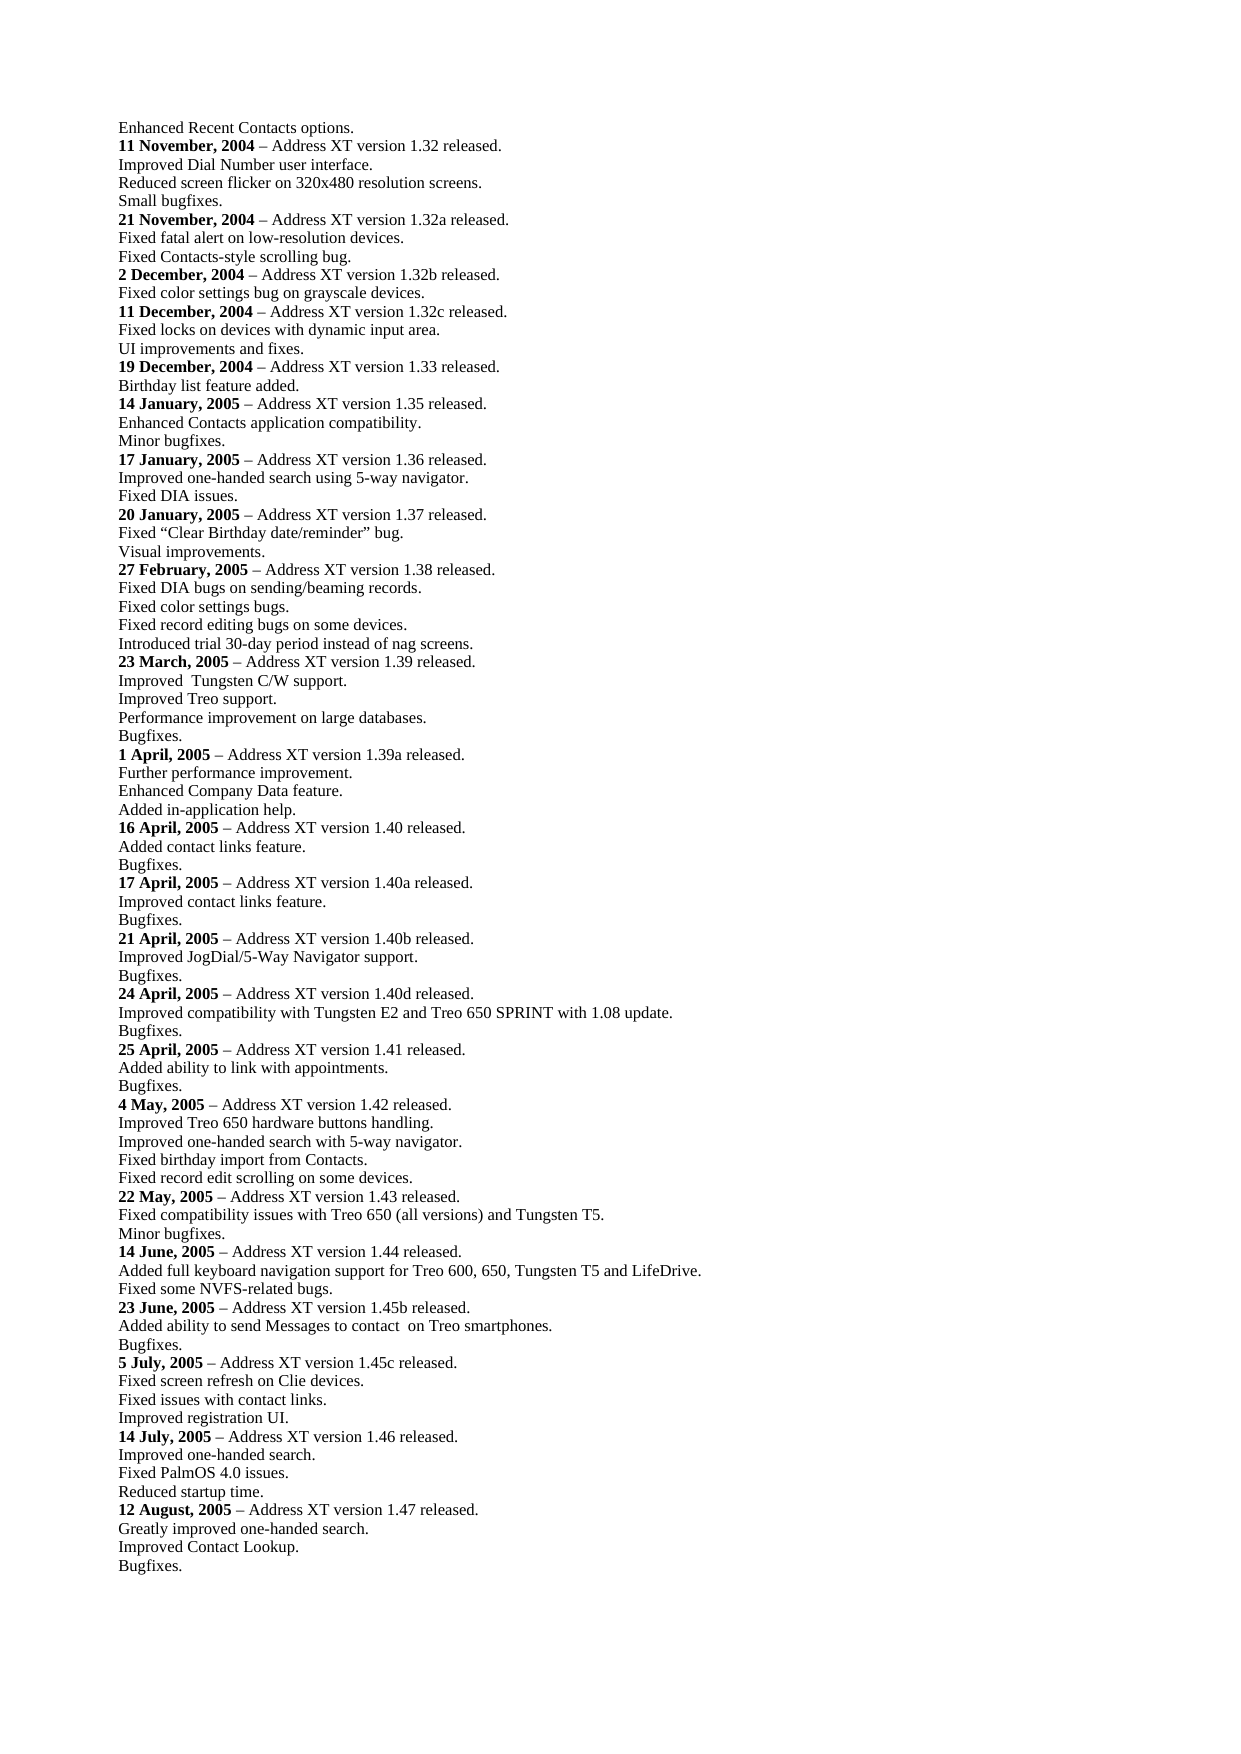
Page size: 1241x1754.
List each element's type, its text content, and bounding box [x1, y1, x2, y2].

text 14 January, 2005 – Address XT version 1.35 released. [118, 395, 1122, 413]
text 24 April, 2005 – Address XT version 1.40d released. [118, 985, 1122, 1003]
text Reduced screen flicker on 320x480 resolution screens. [118, 173, 1122, 192]
text Visual improvements. [118, 542, 1122, 561]
text Fixed locks on devices with dynamic input area. [118, 321, 1122, 339]
text 23 March, 2005 – Address XT version 1.39 released. [118, 653, 1122, 671]
text 20 January, 2005 – Address XT version 1.37 released. [118, 505, 1122, 524]
text Fixed birthday import from Contacts. [118, 1151, 1122, 1169]
text Bugfixes. [118, 727, 1122, 745]
text 2 December, 2004 – Address XT version 1.32b released. [118, 266, 1122, 284]
text 14 July, 2005 – Address XT version 1.46 released. [118, 1427, 1122, 1446]
text Improved registration UI. [118, 1409, 1122, 1427]
text Improved JogDial/5-Way Navigator support. [118, 948, 1122, 966]
text Fixed DIA issues. [118, 487, 1122, 505]
text Fixed screen refresh on Clie devices. [118, 1372, 1122, 1390]
text Fixed compatibility issues with Treo 650 (all versions) and Tungsten T5. Minor bugfixes. [118, 1206, 1122, 1243]
text Improved Treo support. [118, 690, 1122, 708]
text Bugfixes. [118, 966, 1122, 985]
text Bugfixes. [118, 856, 1122, 874]
text Fixed record edit scrolling on some devices. [118, 1169, 1122, 1187]
text Bugfixes. [118, 1556, 1122, 1575]
text Fixed issues with contact links. [118, 1390, 1122, 1409]
text Reduced startup time. [118, 1482, 1122, 1501]
text Added full keyboard navigation support for Treo 600, 650, Tungsten T5 and LifeDrive. [118, 1261, 1122, 1280]
text Added contact links feature. [118, 837, 1122, 856]
text Enhanced Contacts application compatibility. [118, 413, 1122, 432]
text Added ability to send Messages to contact on Treo smartphones. [118, 1317, 1122, 1335]
text Birthday list feature added. [118, 376, 1122, 395]
text Minor bugfixes. [118, 432, 1122, 450]
text UI improvements and fixes. [118, 339, 1122, 358]
text 17 January, 2005 – Address XT version 1.36 released. [118, 450, 1122, 468]
text Small bugfixes. [118, 192, 1122, 210]
text Improved Contact Lookup. [118, 1538, 1122, 1556]
text 16 April, 2005 – Address XT version 1.40 released. [118, 819, 1122, 837]
text Introduced trial 30-day period instead of nag screens. [118, 634, 1122, 653]
text Improved contact links feature. [118, 892, 1122, 911]
text 14 June, 2005 – Address XT version 1.44 released. [118, 1243, 1122, 1261]
text Fixed record editing bugs on some devices. [118, 616, 1122, 634]
text 12 August, 2005 – Address XT version 1.47 released. [118, 1501, 1122, 1519]
text 4 May, 2005 – Address XT version 1.42 released. [118, 1095, 1122, 1114]
text Fixed Contacts-style scrolling bug. [118, 247, 1122, 266]
text Fixed some NVFS-related bugs. 23 June, 2005 – Address XT version 1.45b released. [118, 1280, 1122, 1317]
text Further performance improvement. [118, 763, 1122, 782]
text 22 May, 2005 – Address XT version 1.43 released. [118, 1187, 1122, 1206]
text Added ability to link with appointments. [118, 1058, 1122, 1077]
text Fixed PalmOS 4.0 issues. [118, 1464, 1122, 1482]
text Greatly improved one-handed search. [118, 1519, 1122, 1538]
text Performance improvement on large databases. [118, 708, 1122, 727]
text Bugfixes. [118, 1335, 1122, 1353]
text 11 November, 2004 – Address XT version 1.32 released. [118, 137, 1122, 155]
text Fixed color settings bug on grayscale devices. [118, 284, 1122, 302]
text Enhanced Recent Contacts options. [118, 118, 1122, 137]
text Bugfixes. [118, 911, 1122, 929]
text Fixed DIA bugs on sending/beaming records. [118, 579, 1122, 597]
text Improved one-handed search with 5-way navigator. [118, 1132, 1122, 1151]
text Fixed fatal alert on low-resolution devices. [118, 229, 1122, 247]
text 25 April, 2005 – Address XT version 1.41 released. [118, 1040, 1122, 1058]
text 21 November, 2004 – Address XT version 1.32a released. [118, 210, 1122, 229]
text Improved compatibility with Tungsten E2 and Treo 650 SPRINT with 1.08 update. [118, 1003, 1122, 1022]
text Improved one-handed search. [118, 1446, 1122, 1464]
text 21 April, 2005 – Address XT version 1.40b released. [118, 929, 1122, 948]
text 1 April, 2005 – Address XT version 1.39a released. [118, 745, 1122, 763]
text 19 December, 2004 – Address XT version 1.33 released. [118, 358, 1122, 376]
text Improved Tungsten C/W support. [118, 671, 1122, 690]
text Added in-application help. [118, 800, 1122, 819]
text Improved Treo 650 hardware buttons handling. [118, 1114, 1122, 1132]
text 5 July, 2005 – Address XT version 1.45c released. [118, 1353, 1122, 1372]
text 11 December, 2004 – Address XT version 1.32c released. [118, 302, 1122, 321]
text Fixed color settings bugs. [118, 597, 1122, 616]
text 27 February, 2005 – Address XT version 1.38 released. [118, 561, 1122, 579]
text Bugfixes. [118, 1077, 1122, 1095]
text Bugfixes. [118, 1022, 1122, 1040]
text Enhanced Company Data feature. [118, 782, 1122, 800]
text Fixed “Clear Birthday date/reminder” bug. [118, 524, 1122, 542]
text 17 April, 2005 – Address XT version 1.40a released. [118, 874, 1122, 892]
text Improved one-handed search using 5-way navigator. [118, 468, 1122, 487]
text Improved Dial Number user interface. [118, 155, 1122, 173]
